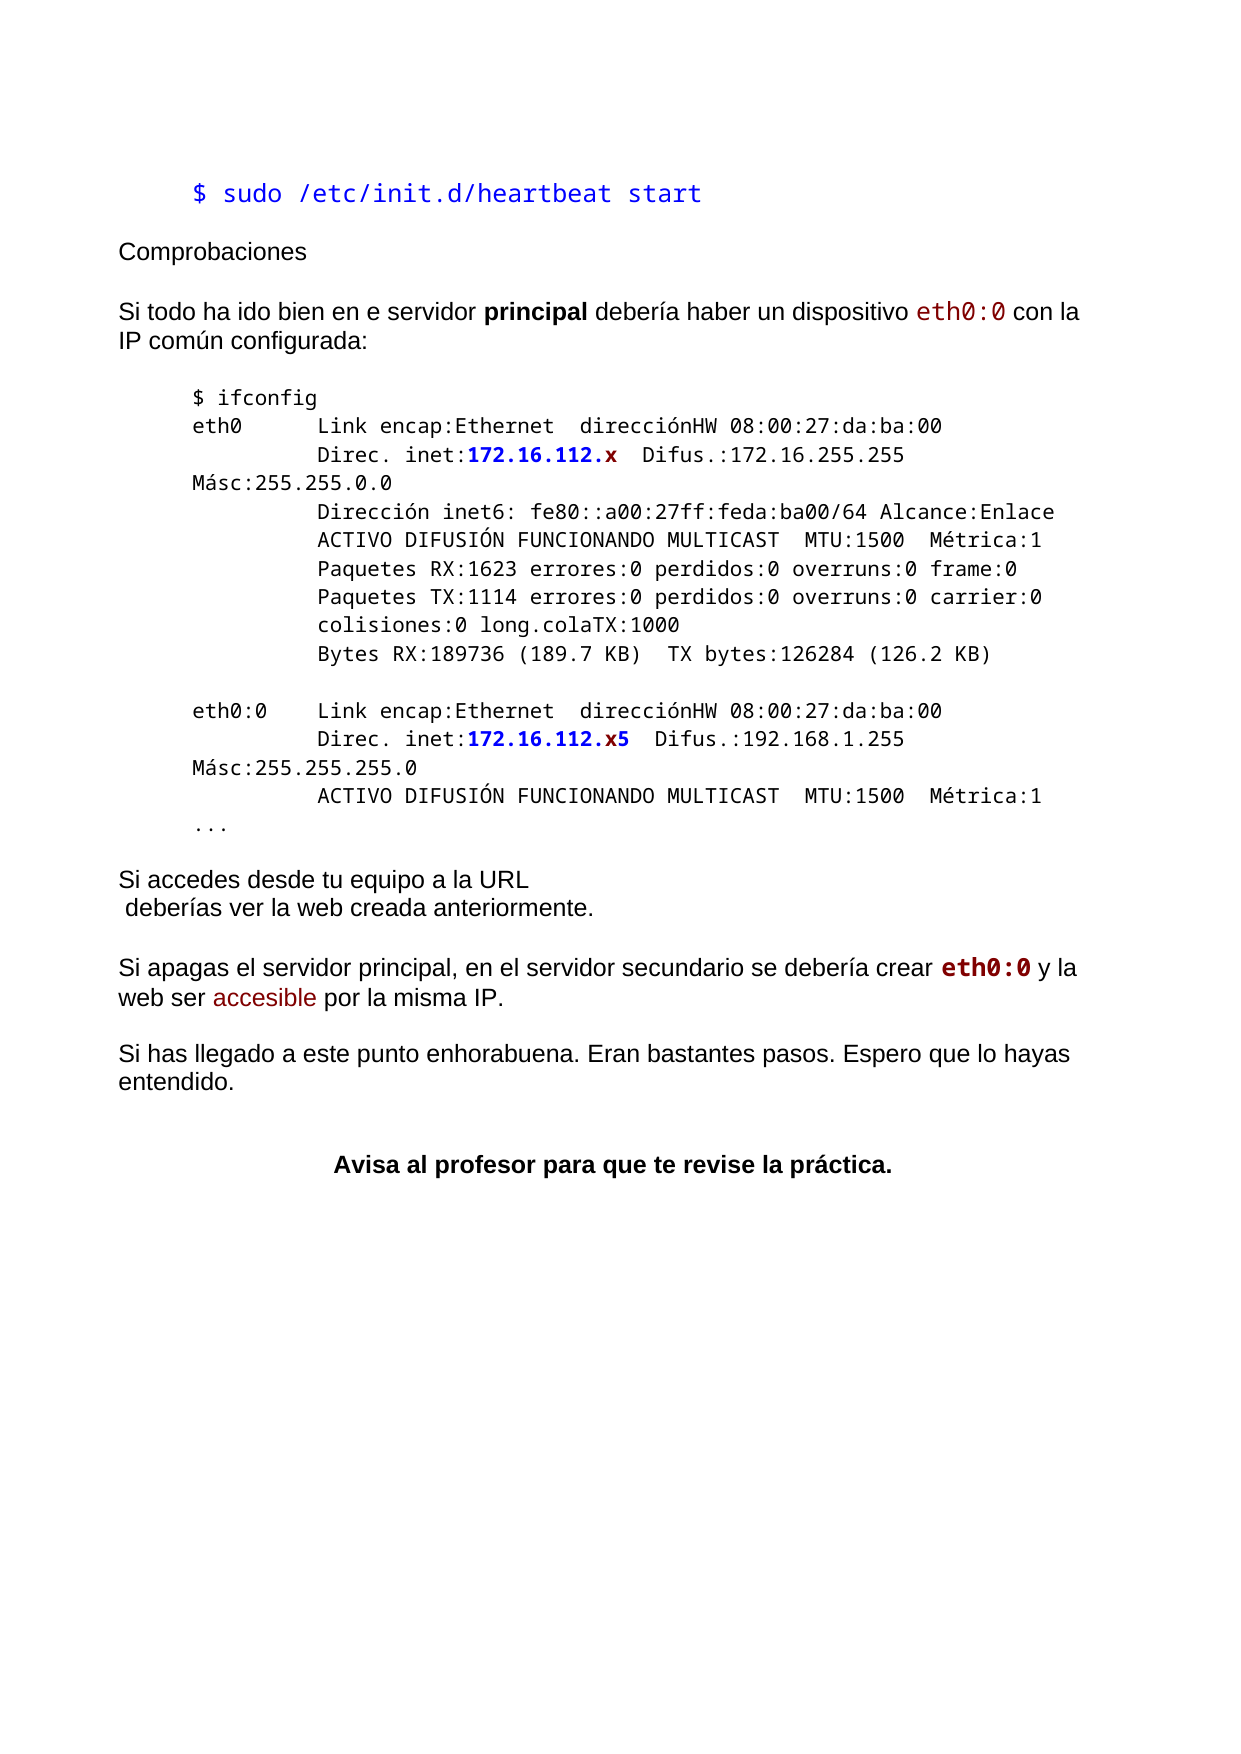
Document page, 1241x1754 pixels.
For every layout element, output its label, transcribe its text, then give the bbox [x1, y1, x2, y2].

text $ sudo /etc/init.d/heartbeat start [192, 175, 1108, 209]
text Direc. inet:172.16.112.x Difus.:172.16.255.255 Másc:255.255.0.0 [192, 440, 1108, 497]
text Si todo ha ido bien en e servidor principal debería haber un dispositivo eth0:0 con la IP común configurada: [118, 293, 1108, 355]
text eth0 Link encap:Ethernet direcciónHW 08:00:27:da:ba:00 [192, 411, 1108, 440]
text colisiones:0 long.colaTX:1000 [192, 611, 1108, 639]
text Dirección inet6: fe80::a00:27ff:feda:ba00/64 Alcance:Enlace [192, 497, 1108, 525]
text Paquetes RX:1623 errores:0 perdidos:0 overruns:0 frame:0 [192, 554, 1108, 582]
text Si apagas el servidor principal, en el servidor secundario se debería crear eth0:0 y la web ser accesible por la misma IP. [118, 950, 1108, 1012]
text $ ifconfig [192, 383, 1108, 411]
text ... [192, 809, 1108, 838]
text Comprobaciones [118, 237, 1108, 265]
text Si accedes desde tu equipo a la URL [118, 866, 1108, 894]
text Avisa al profesor para que te revise la práctica. [118, 1151, 1108, 1179]
text deberías ver la web creada anteriormente. [118, 894, 1108, 922]
text Direc. inet:172.16.112.x5 Difus.:192.168.1.255 Másc:255.255.255.0 [192, 724, 1108, 781]
text Paquetes TX:1114 errores:0 perdidos:0 overruns:0 carrier:0 [192, 582, 1108, 611]
text eth0:0 Link encap:Ethernet direcciónHW 08:00:27:da:ba:00 [192, 696, 1108, 724]
text Bytes RX:189736 (189.7 KB) TX bytes:126284 (126.2 KB) [192, 639, 1108, 667]
text ACTIVO DIFUSIÓN FUNCIONANDO MULTICAST MTU:1500 Métrica:1 [192, 525, 1108, 554]
text ACTIVO DIFUSIÓN FUNCIONANDO MULTICAST MTU:1500 Métrica:1 [192, 781, 1108, 809]
text Si has llegado a este punto enhorabuena. Eran bastantes pasos. Espero que lo hayas entendido. [118, 1039, 1108, 1095]
